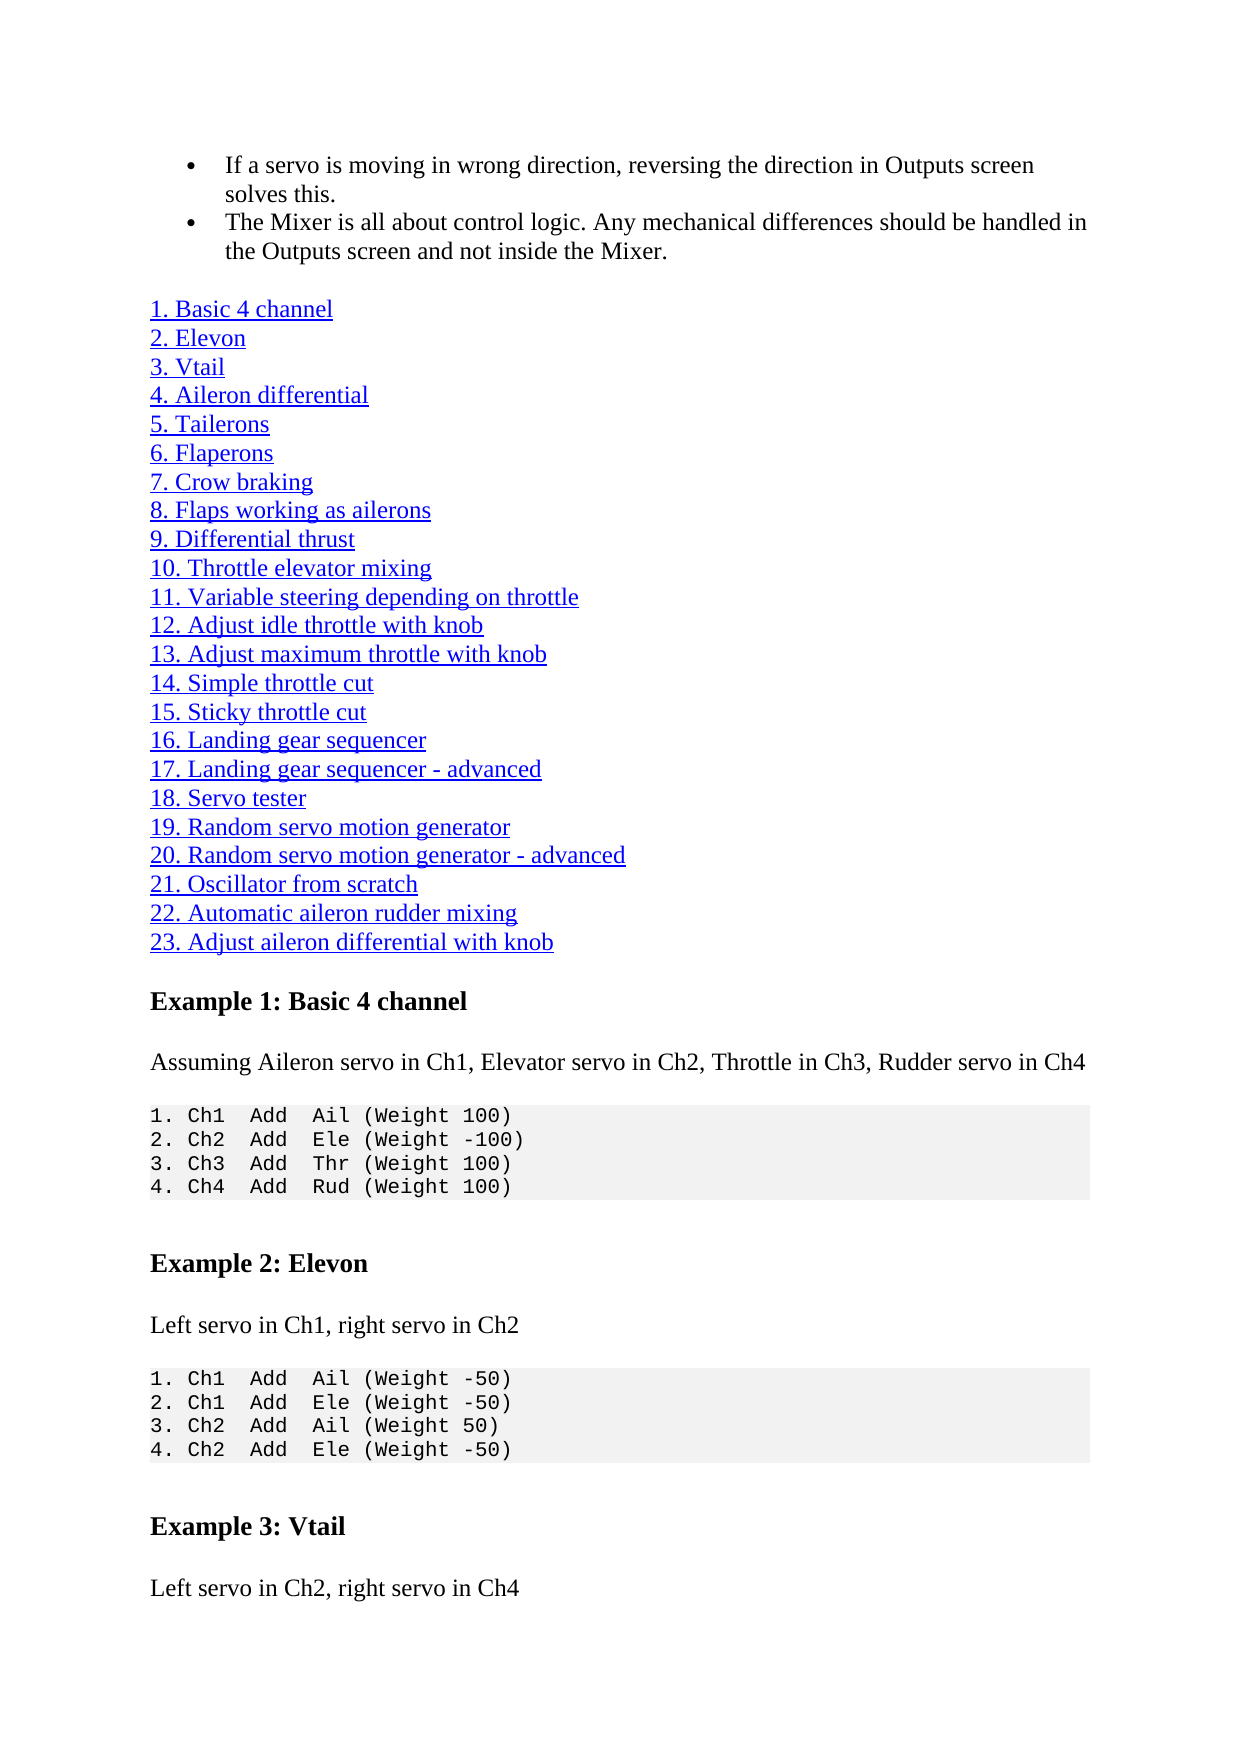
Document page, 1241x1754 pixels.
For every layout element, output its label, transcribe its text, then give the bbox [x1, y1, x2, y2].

text 3. Ch2 Add Ail (Weight 50) [150, 1415, 1090, 1439]
text 4. Ch2 Add Ele (Weight -50) [150, 1439, 1090, 1463]
subtitle Example 3: Vtail [150, 1510, 1090, 1542]
text 1. Ch1 Add Ail (Weight -50) [150, 1368, 1090, 1392]
subtitle Example 1: Basic 4 channel [150, 984, 1090, 1016]
text 1. Basic 4 channel 2. Elevon 3. Vtail 4. Aileron differential 5. Tailerons 6. Flaperons 7. Crow braking 8. Flaps working as ailerons 9. Differential thrust 10. Throttle elevator mixing 11. Variable steering depending on throttle 12. Adjust idle throttle with knob 13. Adjust maximum throttle with knob 14. Simple throttle cut 15. Sticky throttle cut 16. Landing gear sequencer 17. Landing gear sequencer - advanced 18. Servo tester 19. Random servo motion generator 20. Random servo motion generator - advanced 21. Oscillator from scratch 22. Automatic aileron rudder mixing 23. Adjust aileron differential with knob [150, 294, 1090, 955]
list The Mixer is all about control logic. Any mechanical differences should be handled in the Outputs screen and not inside the Mixer. [187, 207, 1090, 265]
text Left servo in Ch1, right servo in Ch2 [150, 1310, 1090, 1339]
text 4. Ch4 Add Rud (Weight 100) [150, 1176, 1090, 1200]
text 2. Ch1 Add Ele (Weight -50) [150, 1392, 1090, 1415]
subtitle Example 2: Elevon [150, 1247, 1090, 1279]
text 3. Ch3 Add Thr (Weight 100) [150, 1152, 1090, 1176]
text Left servo in Ch2, right servo in Ch4 [150, 1573, 1090, 1602]
text 2. Ch2 Add Ele (Weight -100) [150, 1129, 1090, 1152]
text Assuming Aileron servo in Ch1, Elevator servo in Ch2, Throttle in Ch3, Rudder servo in Ch4 [150, 1047, 1090, 1076]
text 1. Ch1 Add Ail (Weight 100) [150, 1105, 1090, 1129]
list If a servo is moving in wrong direction, reversing the direction in Outputs screen solves this. [187, 150, 1090, 207]
